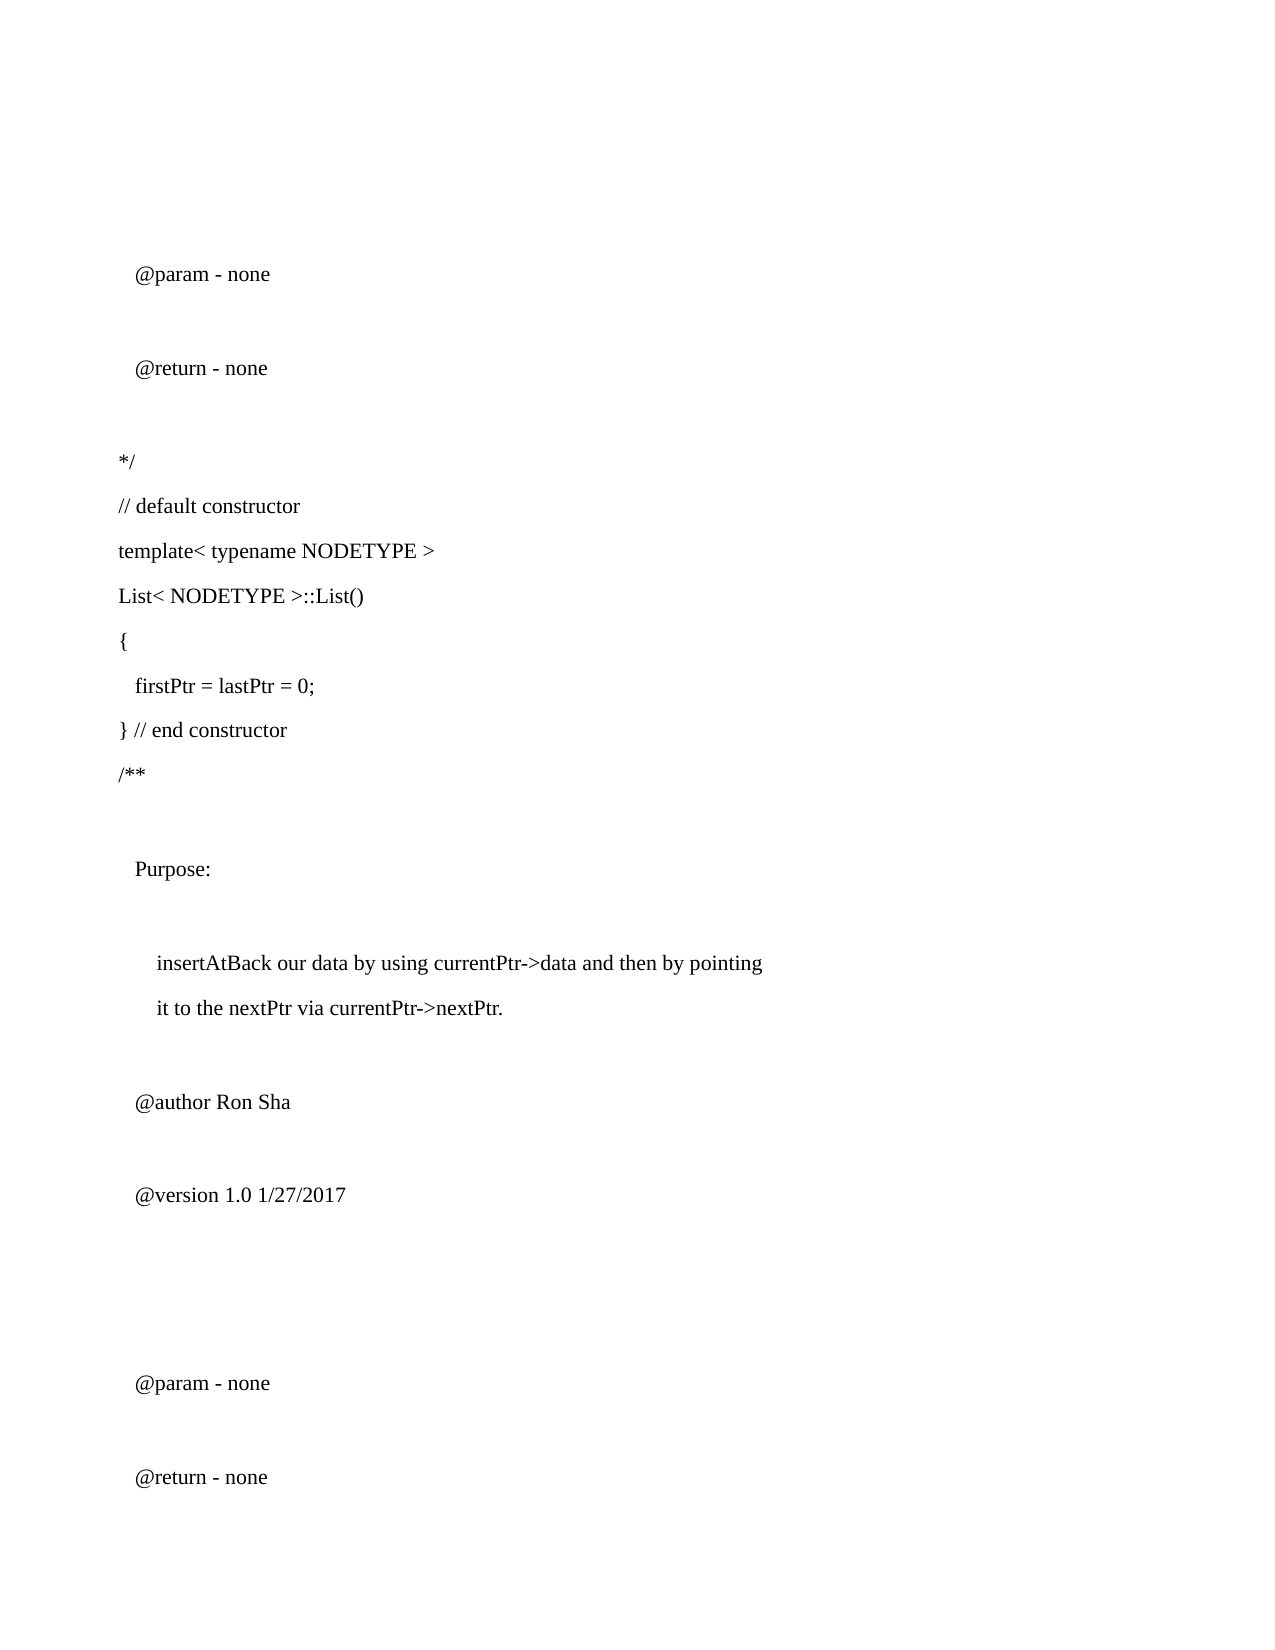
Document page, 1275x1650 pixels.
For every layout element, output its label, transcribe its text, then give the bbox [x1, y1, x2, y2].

text Purpose: [118, 856, 1157, 881]
text @return - none [118, 1464, 1157, 1489]
text { [118, 628, 1157, 653]
text List< NODETYPE >::List() [118, 583, 1157, 608]
text firstPtr = lastPtr = 0; [118, 673, 1157, 698]
text @return - none [118, 355, 1157, 380]
text } // end constructor [118, 717, 1157, 743]
text it to the nextPtr via currentPtr->nextPtr. [118, 995, 1157, 1020]
text /** [118, 762, 1157, 787]
text // default constructor [118, 493, 1157, 519]
text insertAtBack our data by using currentPtr->data and then by pointing [118, 950, 1157, 975]
text @param - none [118, 1370, 1157, 1395]
text */ [118, 449, 1157, 474]
text template< typename NODETYPE > [118, 538, 1157, 563]
text @version 1.0 1/27/2017 [118, 1182, 1157, 1208]
text @param - none [118, 261, 1157, 286]
text @author Ron Sha [118, 1089, 1157, 1114]
